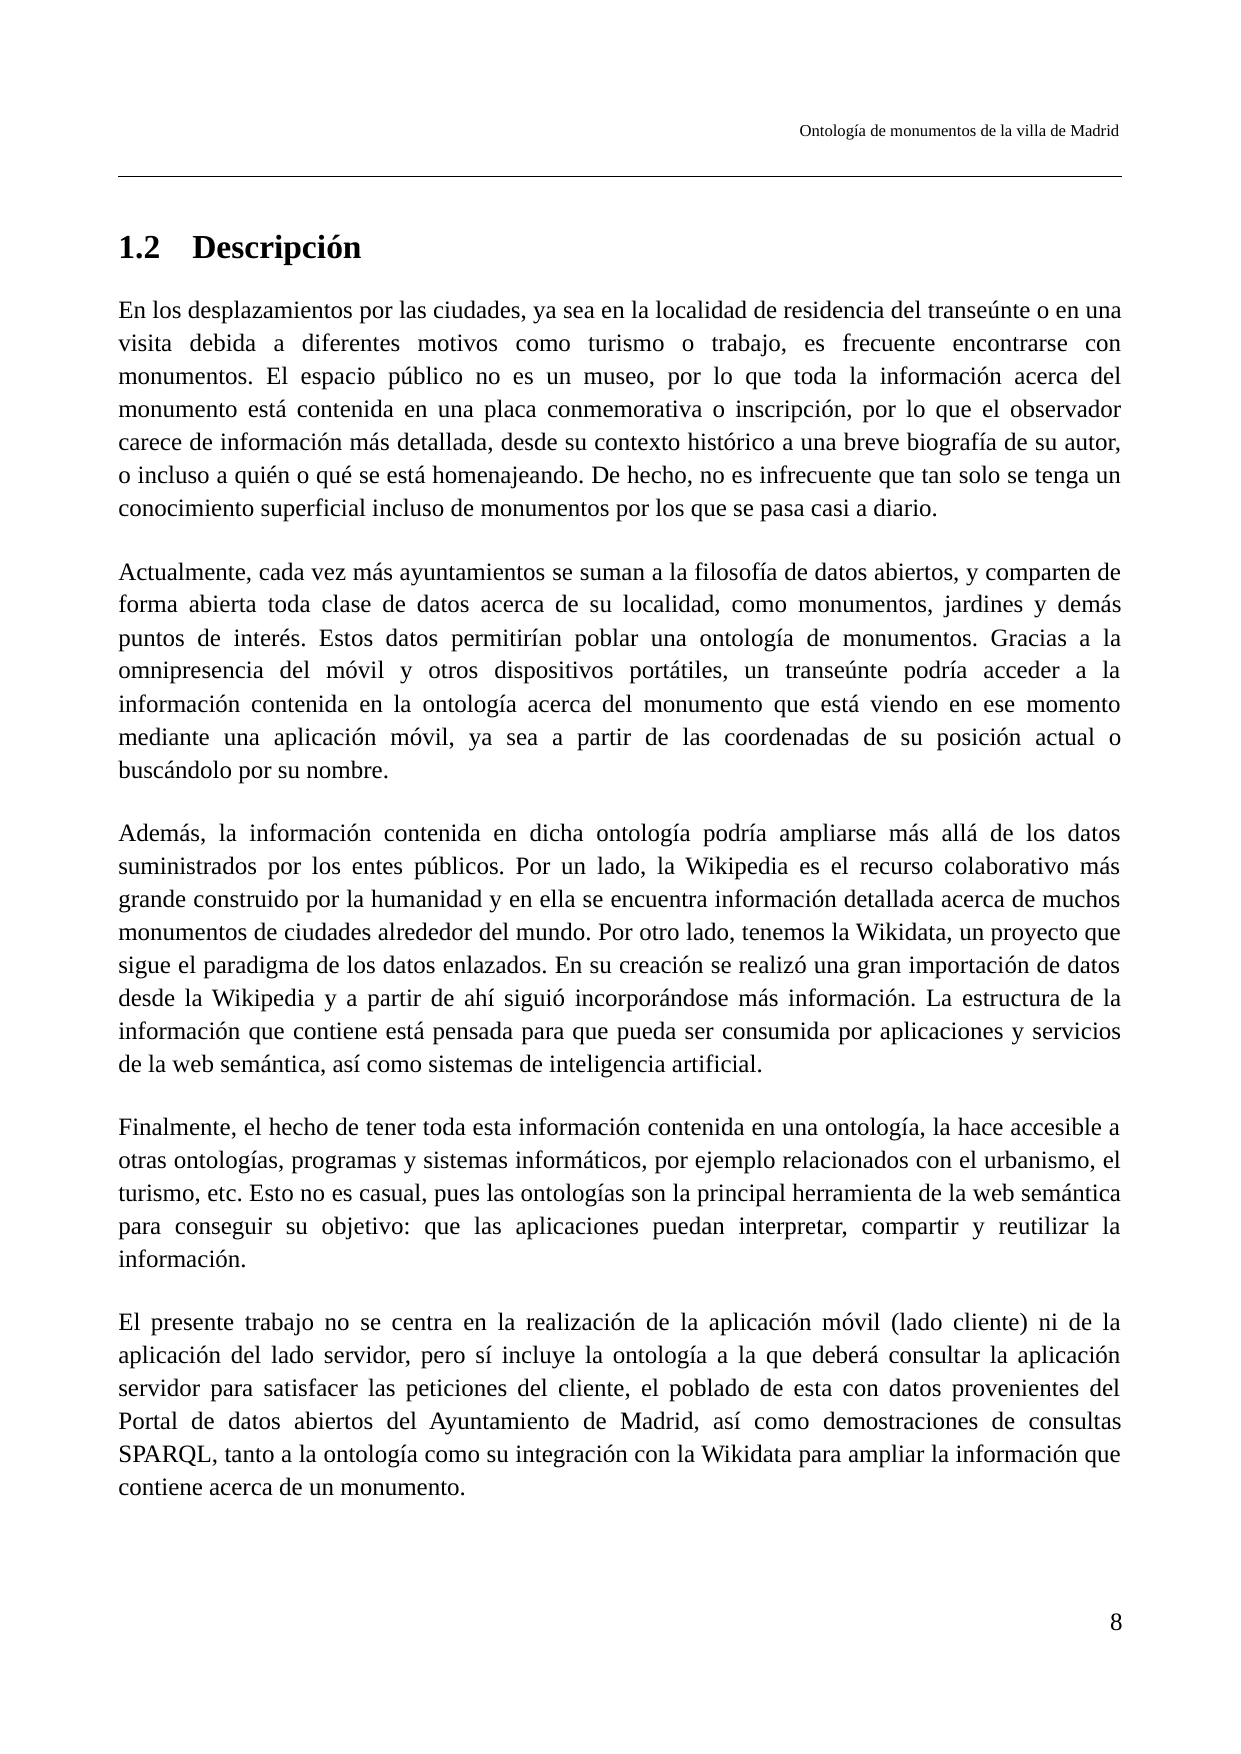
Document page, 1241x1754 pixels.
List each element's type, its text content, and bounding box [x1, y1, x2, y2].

text Actualmente, cada vez más ayuntamientos se suman a la filosofía de datos abiertos, y comparten de forma abierta toda clase de datos acerca de su localidad, como monumentos, jardines y demás puntos de interés. Estos datos permitirían poblar una ontología de monumentos. Gracias a la omnipresencia del móvil y otros dispositivos portátiles, un transeúnte podría acceder a la información contenida en la ontología acerca del monumento que está viendo en ese momento mediante una aplicación móvil, ya sea a partir de las coordenadas de su posición actual o buscándolo por su nombre. [118, 557, 1122, 783]
text Finalmente, el hecho de tener toda esta información contenida en una ontología, la hace accesible a otras ontologías, programas y sistemas informáticos, por ejemplo relacionados con el urbanismo, el turismo, etc. Esto no es casual, pues las ontologías son la principal herramienta de la web semántica para conseguir su objetivo: que las aplicaciones puedan interpretar, compartir y reutilizar la información. [118, 1112, 1122, 1273]
text Además, la información contenida en dicha ontología podría ampliarse más allá de los datos suministrados por los entes públicos. Por un lado, la Wikipedia es el recurso colaborativo más grande construido por la humanidad y en ella se encuentra información detallada acerca de muchos monumentos de ciudades alrededor del mundo. Por otro lado, tenemos la Wikidata, un proyecto que sigue el paradigma de los datos enlazados. En su creación se realizó una gran importación de datos desde la Wikipedia y a partir de ahí siguió incorporándose más información. La estructura de la información que contiene está pensada para que pueda ser consumida por aplicaciones y servicios de la web semántica, así como sistemas de inteligencia artificial. [118, 818, 1122, 1078]
text El presente trabajo no se centra en la realización de la aplicación móvil (lado cliente) ni de la aplicación del lado servidor, pero sí incluye la ontología a la que deberá consultar la aplicación servidor para satisfacer las peticiones del cliente, el poblado de esta con datos provenientes del Portal de datos abiertos del Ayuntamiento de Madrid, así como demostraciones de consultas SPARQL, tanto a la ontología como su integración con la Wikidata para ampliar la información que contiene acerca de un monumento. [118, 1307, 1122, 1501]
subtitle Descripción [118, 227, 1122, 265]
text En los desplazamientos por las ciudades, ya sea en la localidad de residencia del transeúnte o en una visita debida a diferentes motivos como turismo o trabajo, es frecuente encontrarse con monumentos. El espacio público no es un museo, por lo que toda la información acerca del monumento está contenida en una placa conmemorativa o inscripción, por lo que el observador carece de información más detallada, desde su contexto histórico a una breve biografía de su autor, o incluso a quién o qué se está homenajeando. De hecho, no es infrecuente que tan solo se tenga un conocimiento superficial incluso de monumentos por los que se pasa casi a diario. [118, 295, 1122, 522]
